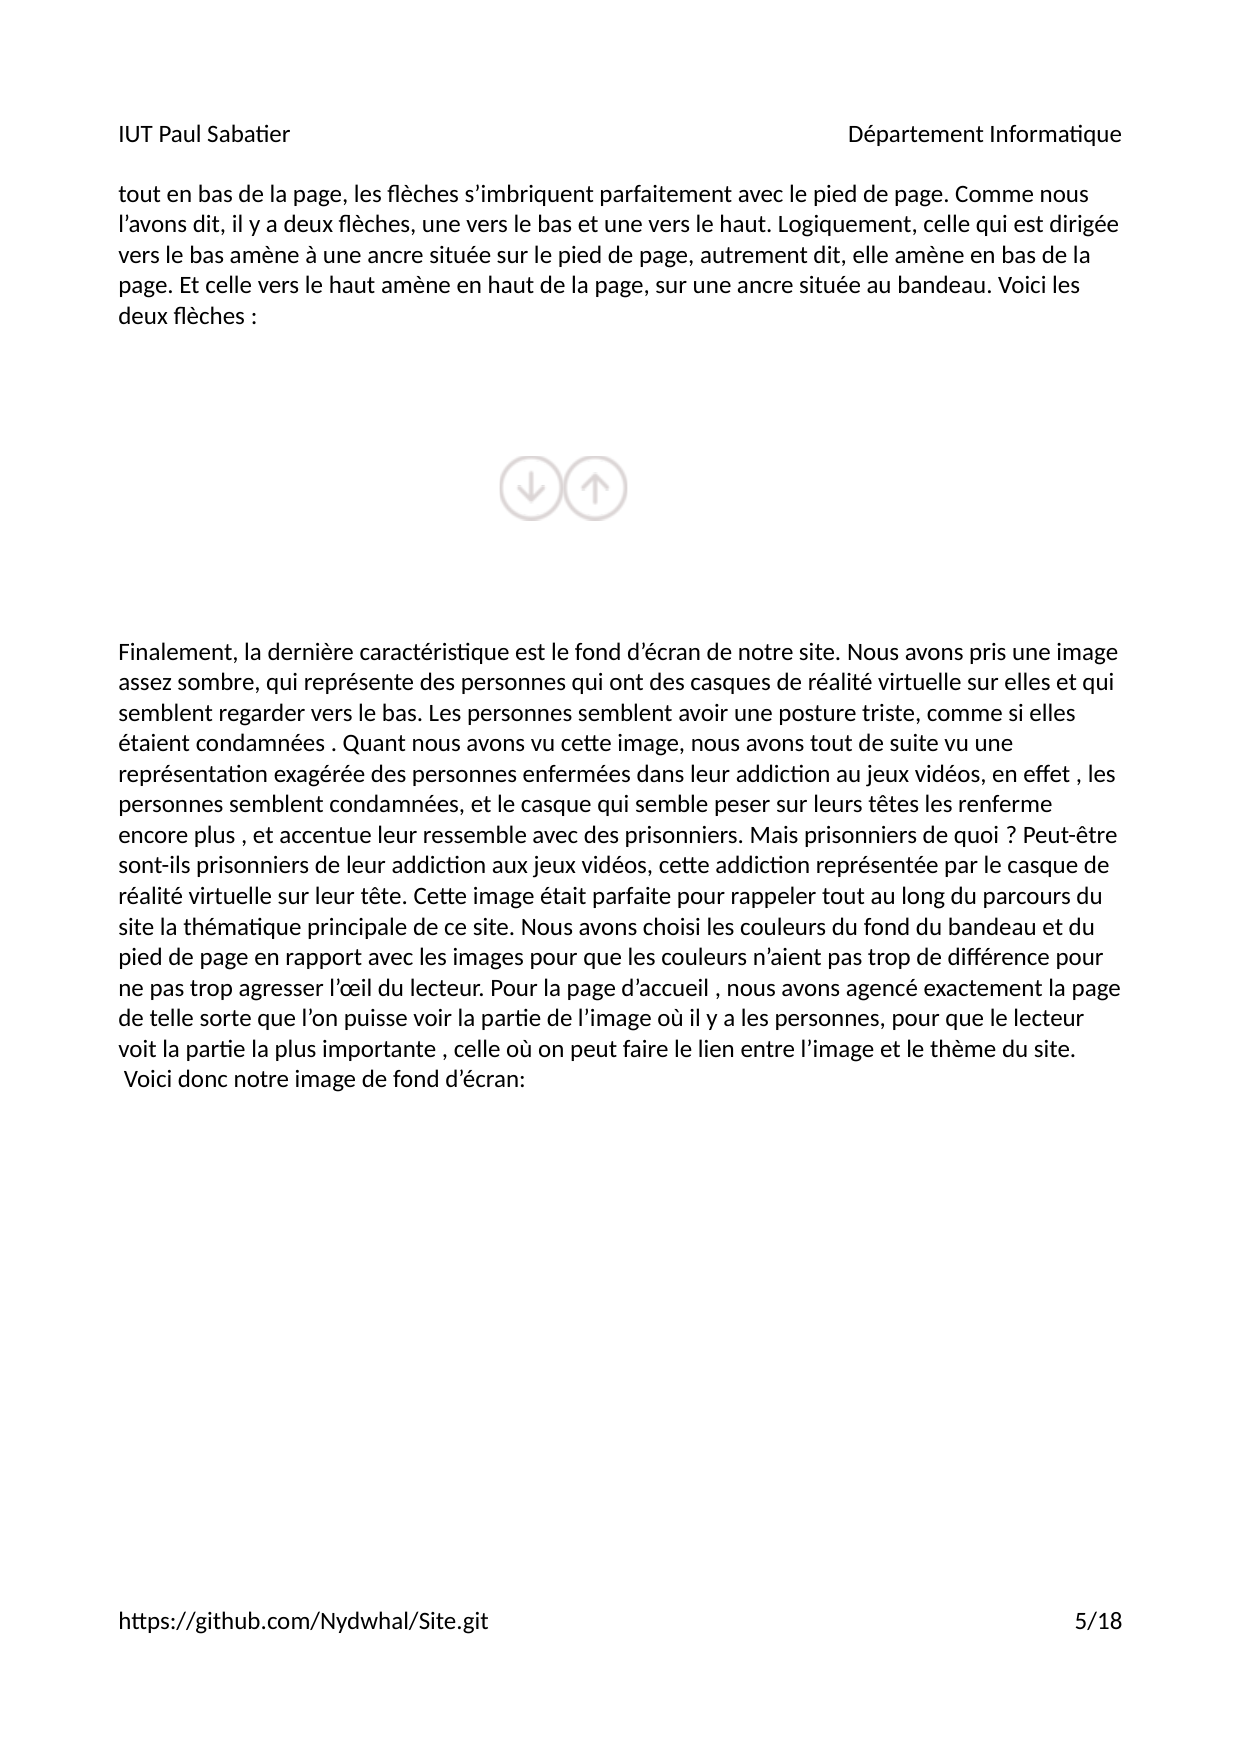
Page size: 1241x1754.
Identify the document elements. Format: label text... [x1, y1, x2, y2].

text Finalement, la dernière caractéristique est le fond d’écran de notre site. Nous avons pris une image assez sombre, qui représente des personnes qui ont des casques de réalité virtuelle sur elles et qui semblent regarder vers le bas. Les personnes semblent avoir une posture triste, comme si elles étaient condamnées . Quant nous avons vu cette image, nous avons tout de suite vu une représentation exagérée des personnes enfermées dans leur addiction au jeux vidéos, en effet , les personnes semblent condamnées, et le casque qui semble peser sur leurs têtes les renferme encore plus , et accentue leur ressemble avec des prisonniers. Mais prisonniers de quoi ? Peut-être sont-ils prisonniers de leur addiction aux jeux vidéos, cette addiction représentée par le casque de réalité virtuelle sur leur tête. Cette image était parfaite pour rappeler tout au long du parcours du site la thématique principale de ce site. Nous avons choisi les couleurs du fond du bandeau et du pied de page en rapport avec les images pour que les couleurs n’aient pas trop de différence pour ne pas trop agresser l’œil du lecteur. Pour la page d’accueil , nous avons agencé exactement la page de telle sorte que l’on puisse voir la partie de l’image où il y a les personnes, pour que le lecteur voit la partie la plus importante , celle où on peut faire le lien entre l’image et le thème du site. [118, 636, 1122, 1063]
text tout en bas de la page, les flèches s’imbriquent parfaitement avec le pied de page. Comme nous l’avons dit, il y a deux flèches, une vers le bas et une vers le haut. Logiquement, celle qui est dirigée vers le bas amène à une ancre située sur le pied de page, autrement dit, elle amène en bas de la page. Et celle vers le haut amène en haut de la page, sur une ancre située au bandeau. Voici les deux flèches : [118, 178, 1122, 331]
picture [499, 456, 628, 521]
text Voici donc notre image de fond d’écran: [118, 1063, 1122, 1094]
